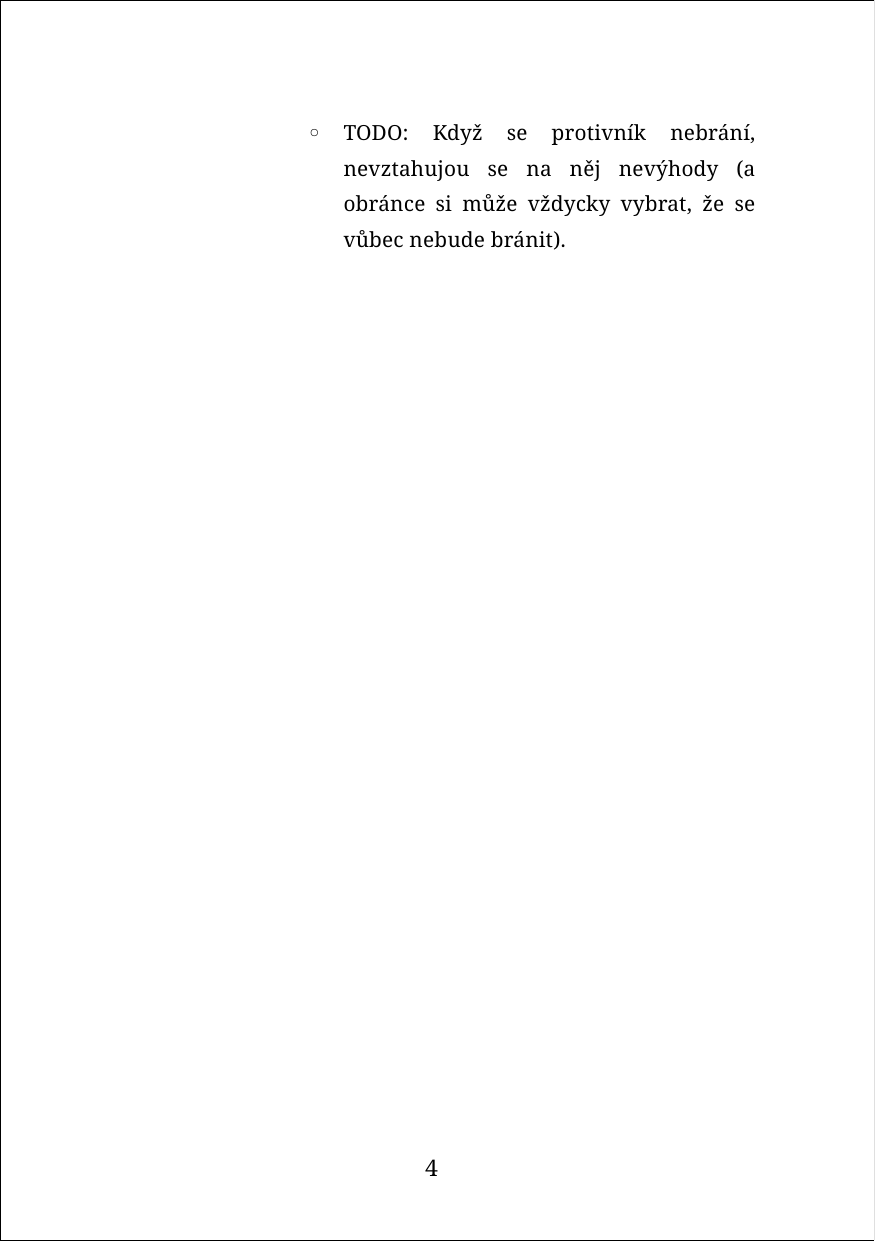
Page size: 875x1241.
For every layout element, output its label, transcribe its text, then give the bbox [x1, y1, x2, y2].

list TODO: Když se protivník nebrání, nevztahujou se na něj nevýhody (a obránce si může vždycky vybrat, že se vůbec nebude bránit). [306, 118, 756, 253]
